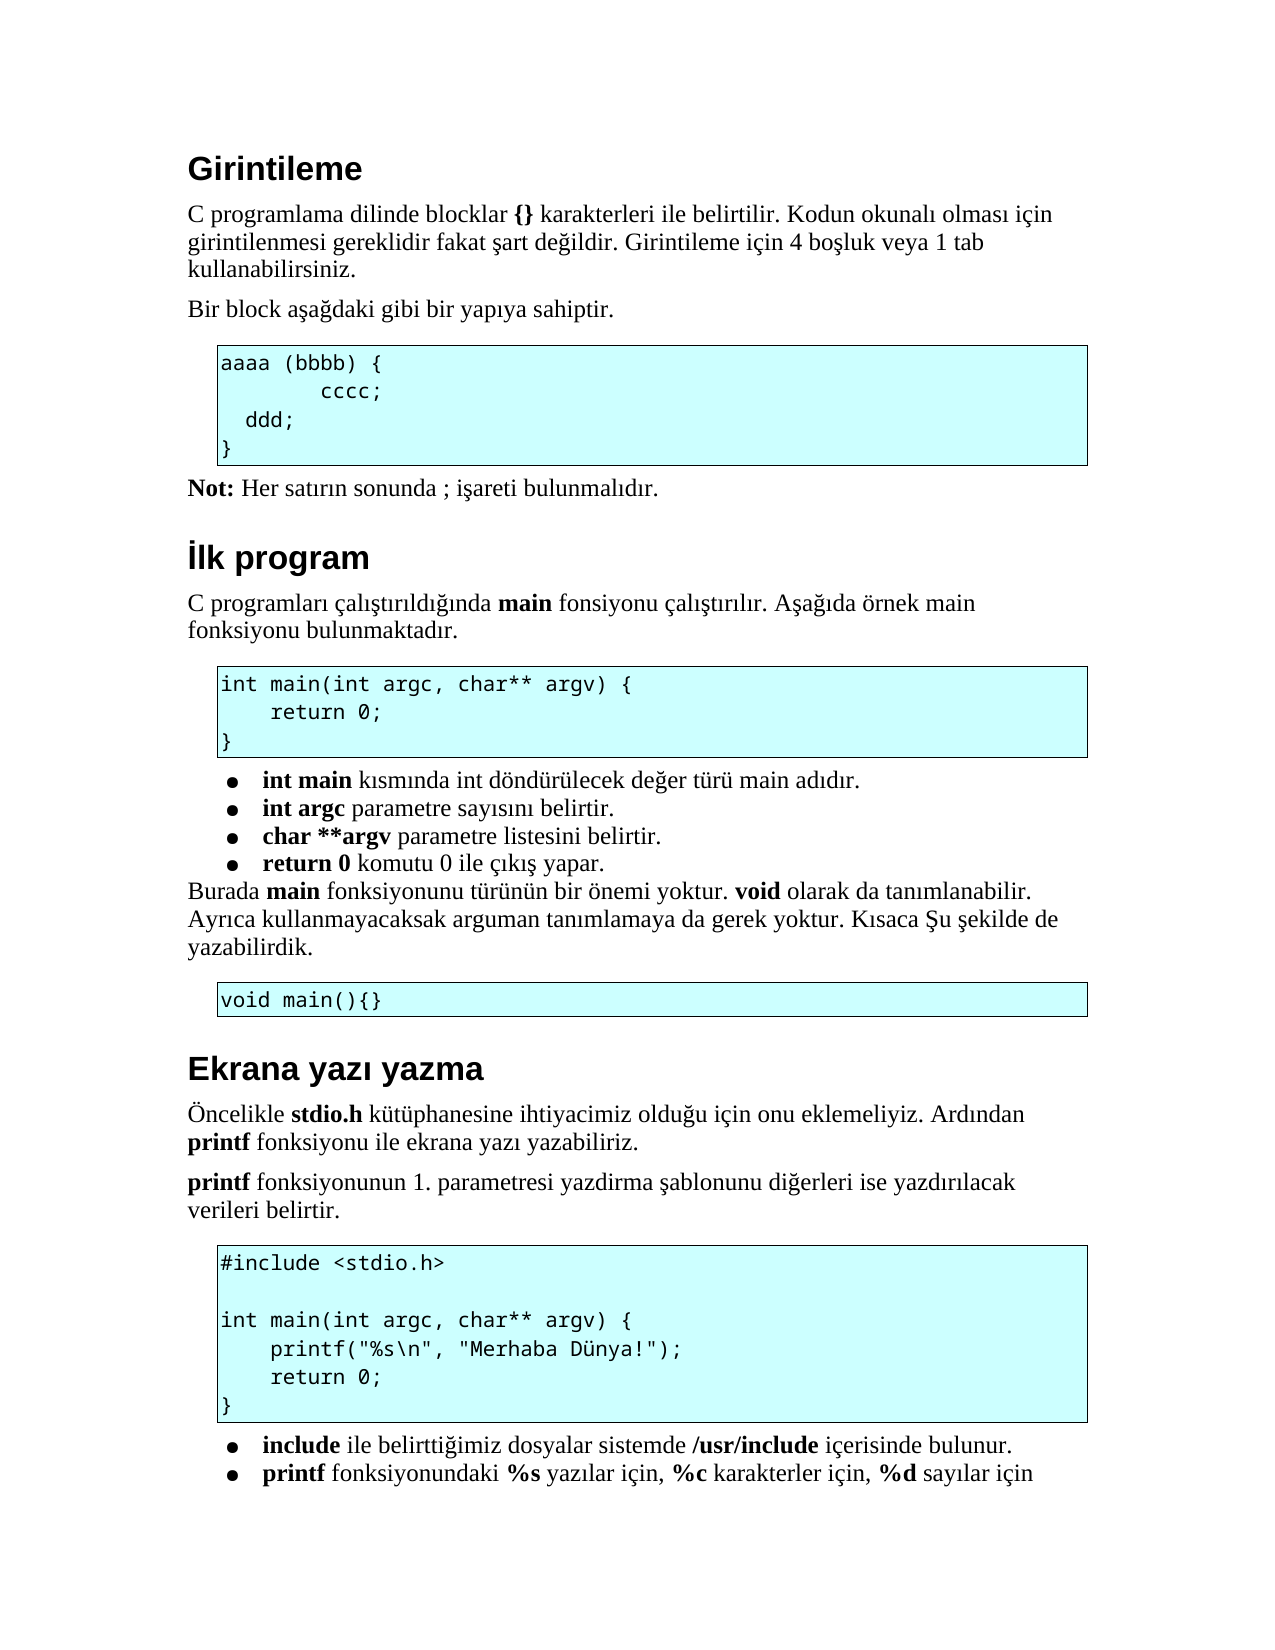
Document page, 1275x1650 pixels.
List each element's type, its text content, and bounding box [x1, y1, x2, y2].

text printf fonksiyonunun 1. parametresi yazdirma şablonunu diğerleri ise yazdırılacak verileri belirtir. [187, 1168, 1087, 1224]
subtitle İlk program [187, 539, 1087, 576]
text aaaa (bbbb) { cccc; ddd; } [218, 346, 1087, 465]
list int main kısmında int döndürülecek değer türü main adıdır. [225, 766, 1087, 794]
text Bir block aşağdaki gibi bir yapıya sahiptir. [187, 296, 1087, 323]
list printf fonksiyonundaki %s yazılar için, %c karakterler için, %d sayılar için [225, 1459, 1087, 1486]
text C programlama dilinde blocklar {} karakterleri ile belirtilir. Kodun okunalı olması için girintilenmesi gereklidir fakat şart değildir. Girintileme için 4 boşluk veya 1 tab kullanabilirsiniz. [187, 200, 1087, 283]
text void main(){} [218, 983, 1087, 1016]
list char **argv parametre listesini belirtir. [225, 822, 1087, 849]
list return 0 komutu 0 ile çıkış yapar. [225, 849, 1087, 877]
text C programları çalıştırıldığında main fonsiyonu çalıştırılır. Aşağıda örnek main fonksiyonu bulunmaktadır. [187, 589, 1087, 644]
list include ile belirttiğimiz dosyalar sistemde /usr/include içerisinde bulunur. [225, 1431, 1087, 1459]
text Öncelikle stdio.h kütüphanesine ihtiyacimiz olduğu için onu eklemeliyiz. Ardından printf fonksiyonu ile ekrana yazı yazabiliriz. [187, 1100, 1087, 1156]
text #include <stdio.h> int main(int argc, char** argv) { printf("%s\n", "Merhaba Dünya!"); return 0; } [218, 1246, 1087, 1422]
list int argc parametre sayısını belirtir. [225, 794, 1087, 822]
subtitle Girintileme [187, 150, 1087, 187]
subtitle Ekrana yazı yazma [187, 1050, 1087, 1088]
text Burada main fonksiyonunu türünün bir önemi yoktur. void olarak da tanımlanabilir. Ayrıca kullanmayacaksak arguman tanımlamaya da gerek yoktur. Kısaca Şu şekilde de yazabilirdik. [187, 877, 1087, 960]
text int main(int argc, char** argv) { return 0; } [218, 667, 1087, 757]
text Not: Her satırın sonunda ; işareti bulunmalıdır. [187, 474, 1087, 501]
